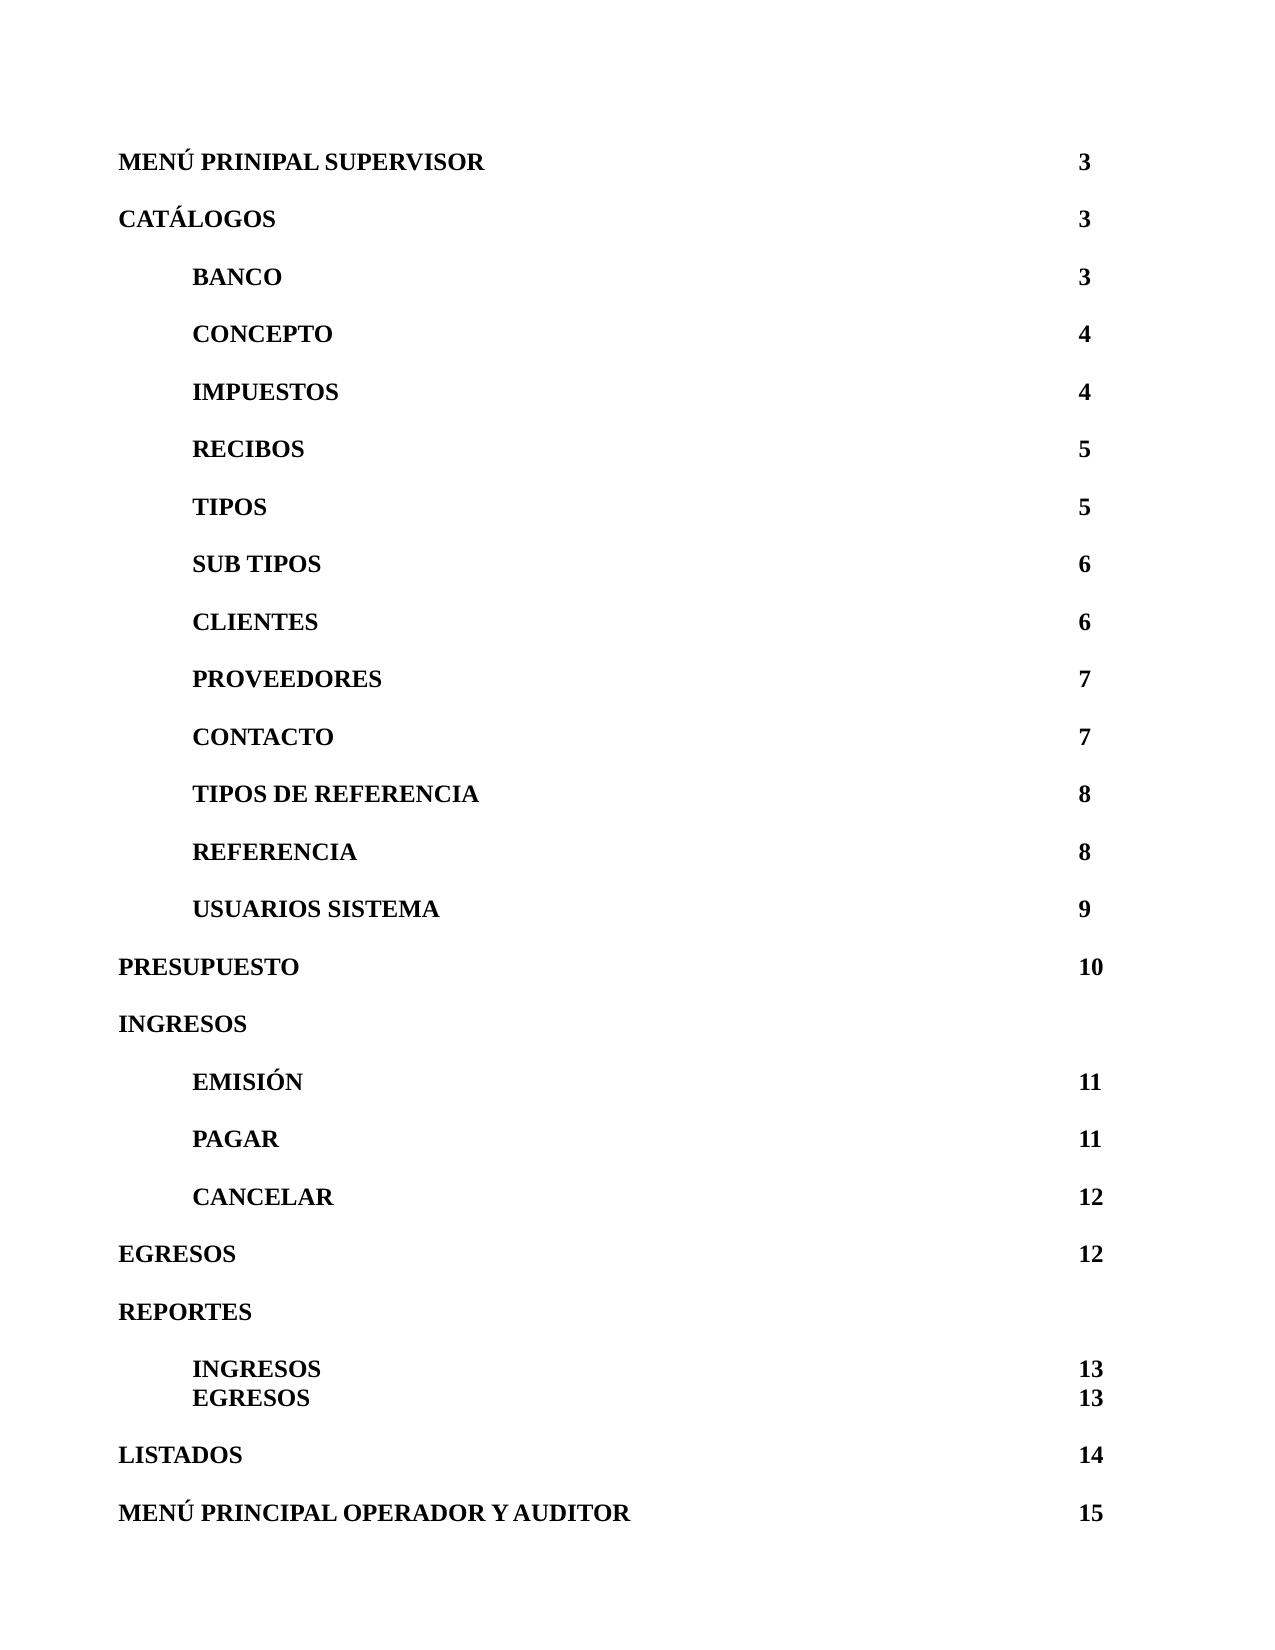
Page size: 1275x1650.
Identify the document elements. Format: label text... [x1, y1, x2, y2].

text EMISIÓN 11 [118, 1067, 1157, 1096]
text INGRESOS 13 [118, 1354, 1157, 1383]
text SUB TIPOS 6 [118, 549, 1157, 578]
text CATÁLOGOS 3 [118, 204, 1157, 233]
text EGRESOS 12 [118, 1239, 1157, 1268]
text EGRESOS 13 [118, 1383, 1157, 1412]
text TIPOS DE REFERENCIA 8 [118, 779, 1157, 808]
text REPORTES [118, 1297, 1157, 1326]
text CLIENTES 6 [118, 607, 1157, 636]
text RECIBOS 5 [118, 434, 1157, 463]
text PAGAR 11 [118, 1124, 1157, 1153]
text MENÚ PRINCIPAL OPERADOR Y AUDITOR 15 [118, 1498, 1157, 1527]
text CONTACTO 7 [118, 722, 1157, 751]
text USUARIOS SISTEMA 9 [118, 894, 1157, 923]
text BANCO 3 [118, 262, 1157, 291]
text PROVEEDORES 7 [118, 664, 1157, 693]
text REFERENCIA 8 [118, 837, 1157, 866]
text LISTADOS 14 [118, 1441, 1157, 1469]
text TIPOS 5 [118, 492, 1157, 521]
text IMPUESTOS 4 [118, 377, 1157, 406]
text PRESUPUESTO 10 [118, 952, 1157, 981]
text INGRESOS [118, 1009, 1157, 1038]
text CONCEPTO 4 [118, 319, 1157, 348]
text CANCELAR 12 [118, 1182, 1157, 1211]
text MENÚ PRINIPAL SUPERVISOR 3 [118, 147, 1157, 176]
